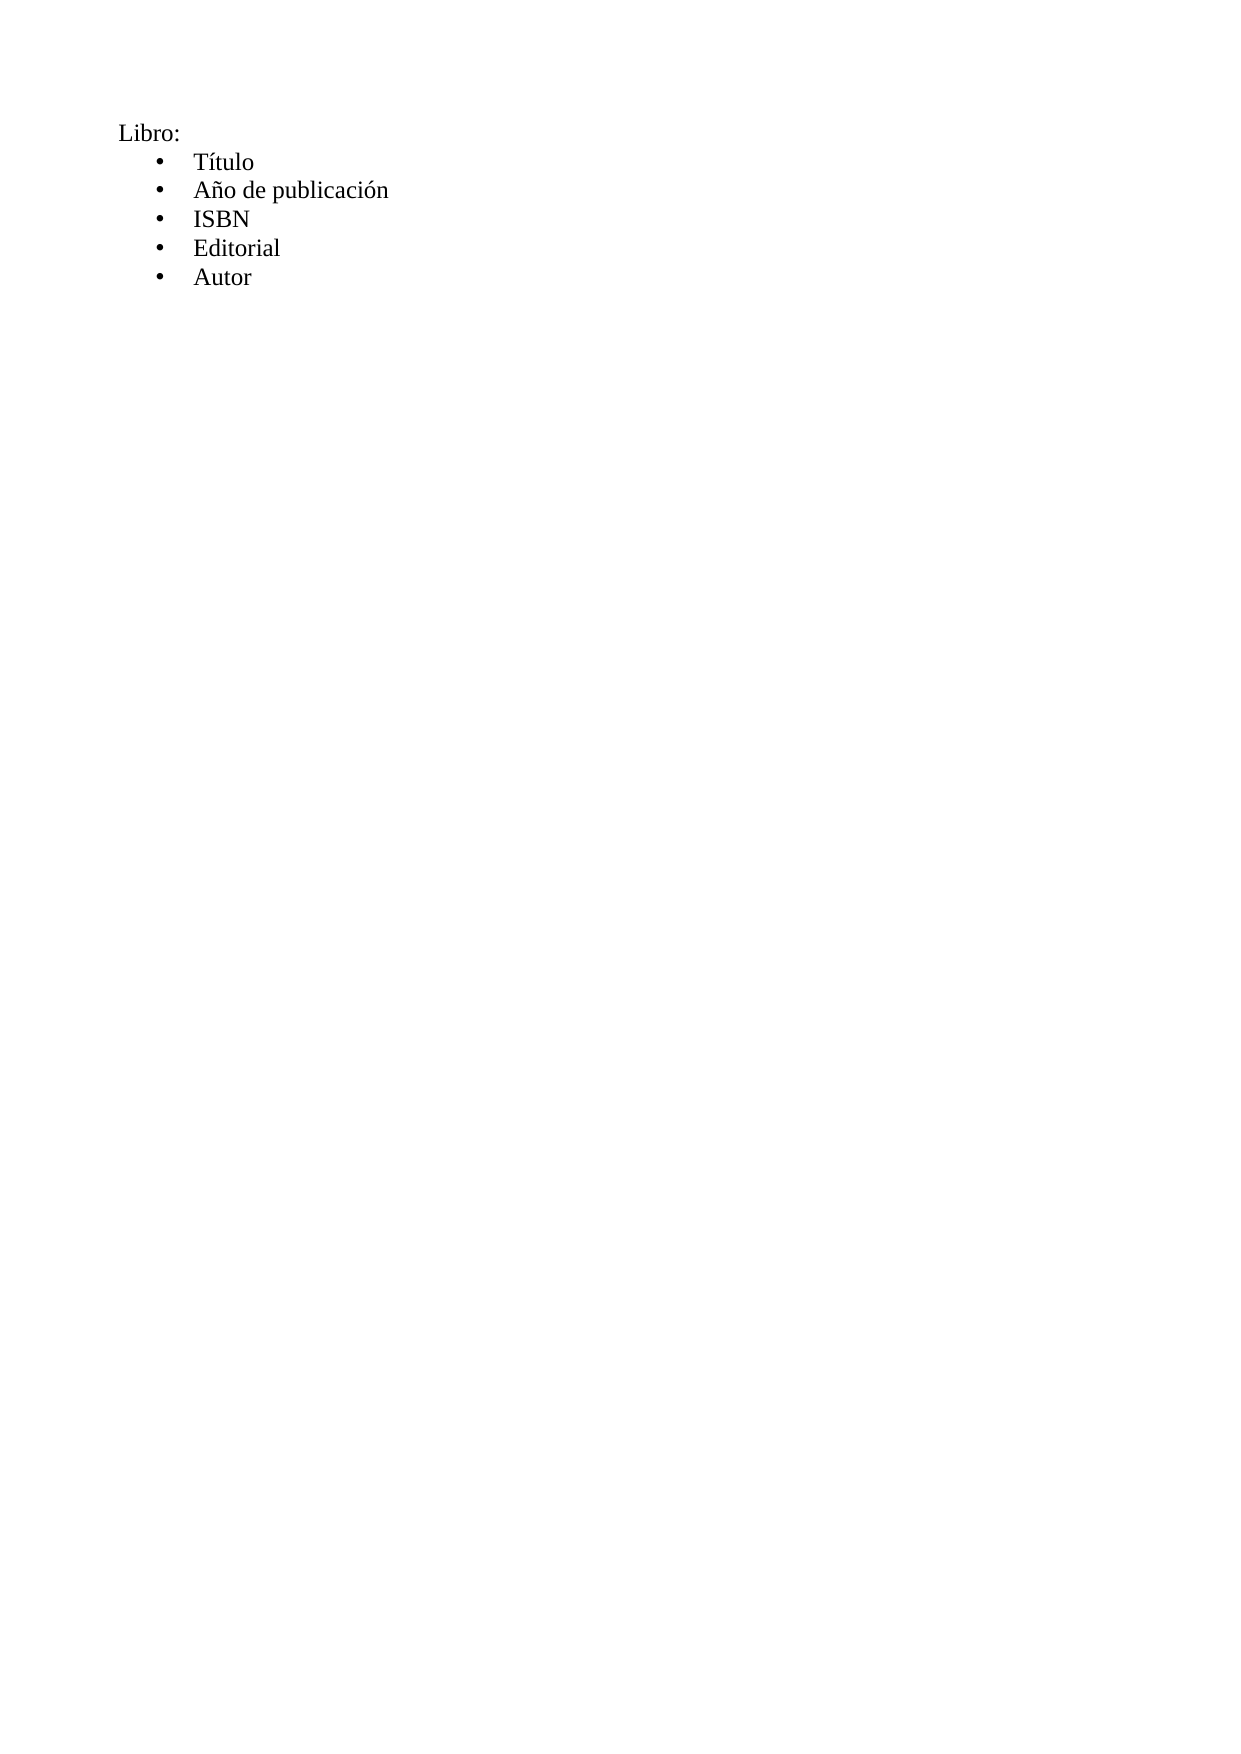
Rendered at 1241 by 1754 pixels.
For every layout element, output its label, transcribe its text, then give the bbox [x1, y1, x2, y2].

list ISBN [156, 204, 1122, 233]
list Autor [156, 262, 1122, 291]
list Título [156, 147, 1122, 176]
list Año de publicación [156, 176, 1122, 204]
list Editorial [156, 233, 1122, 262]
text Libro: [118, 118, 1122, 147]
